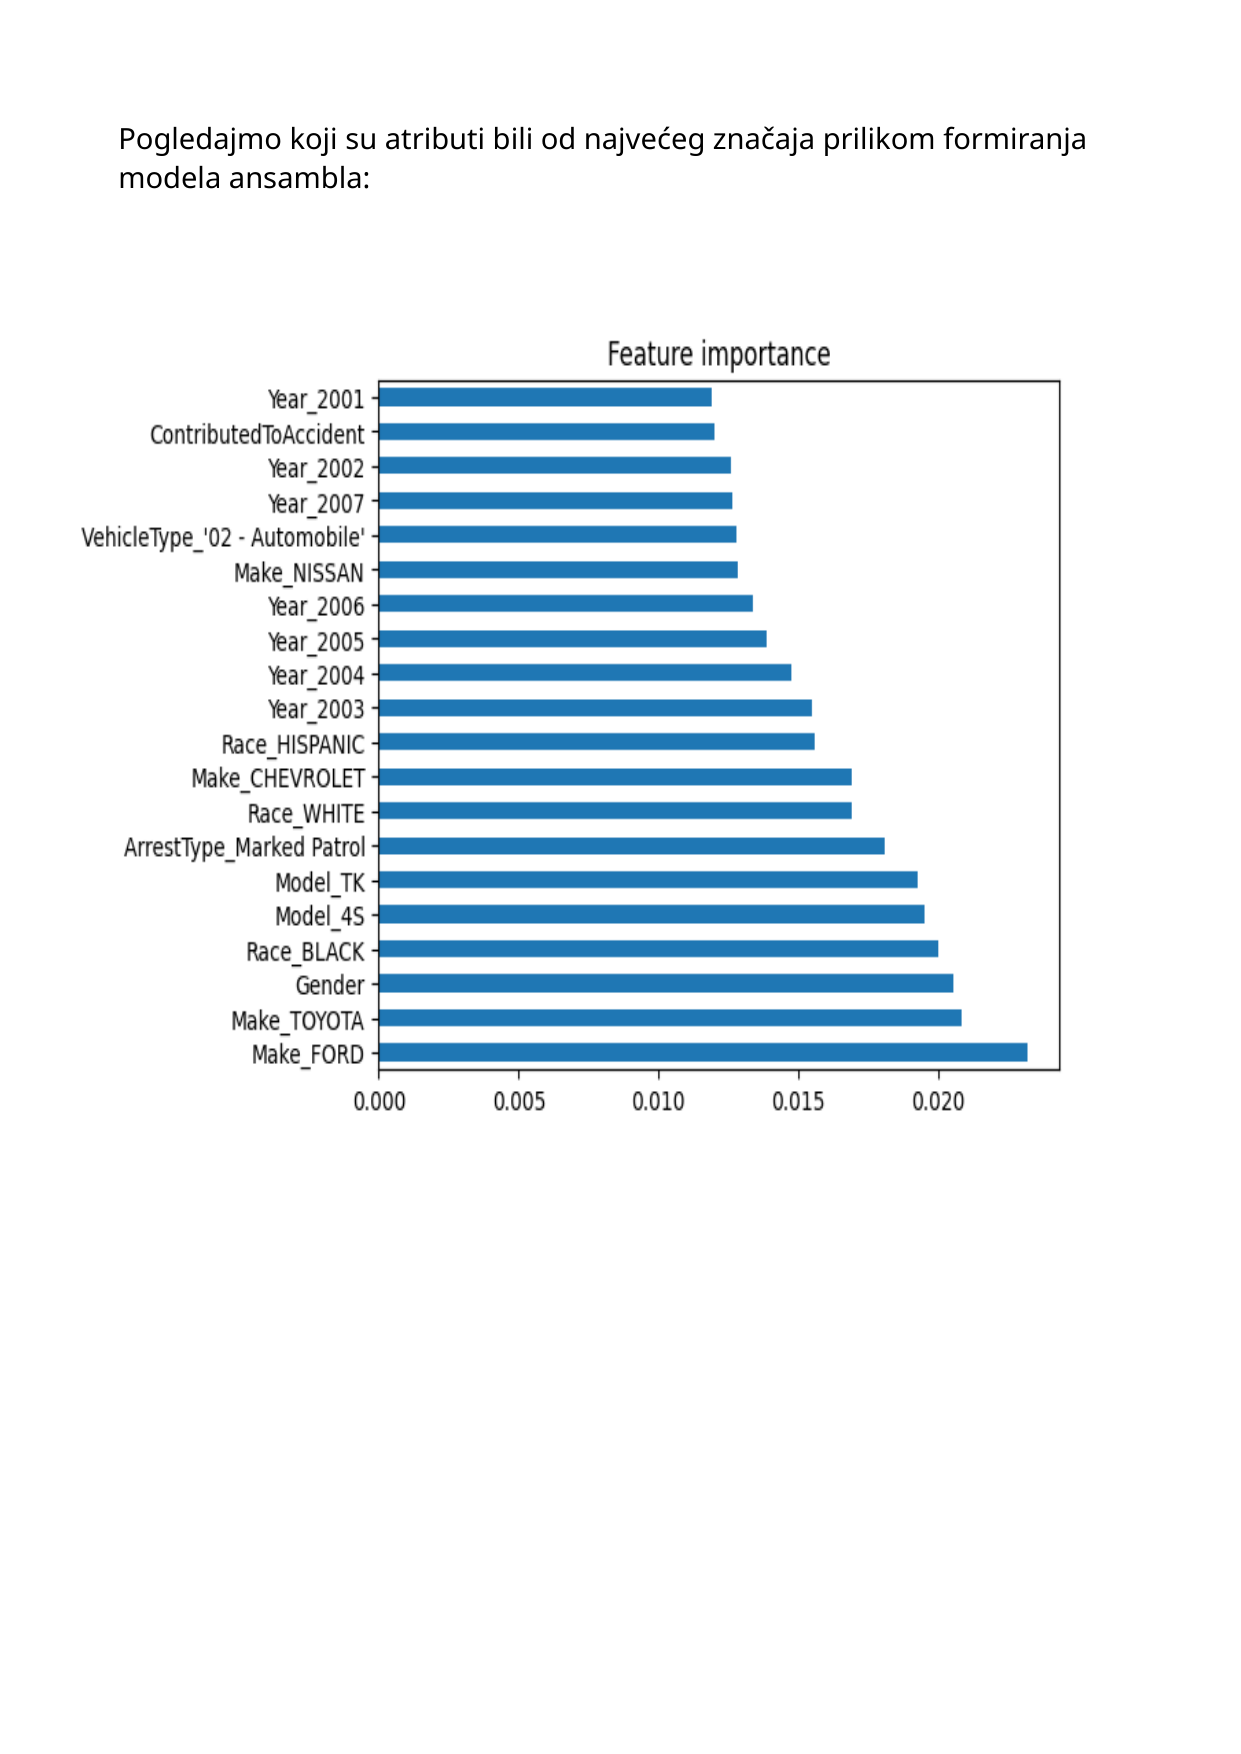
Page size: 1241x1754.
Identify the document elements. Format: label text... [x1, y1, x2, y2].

picture [68, 321, 1073, 1133]
text Pogledajmo koji su atributi bili od najvećeg značaja prilikom formiranja modela ansambla: [118, 118, 1122, 197]
